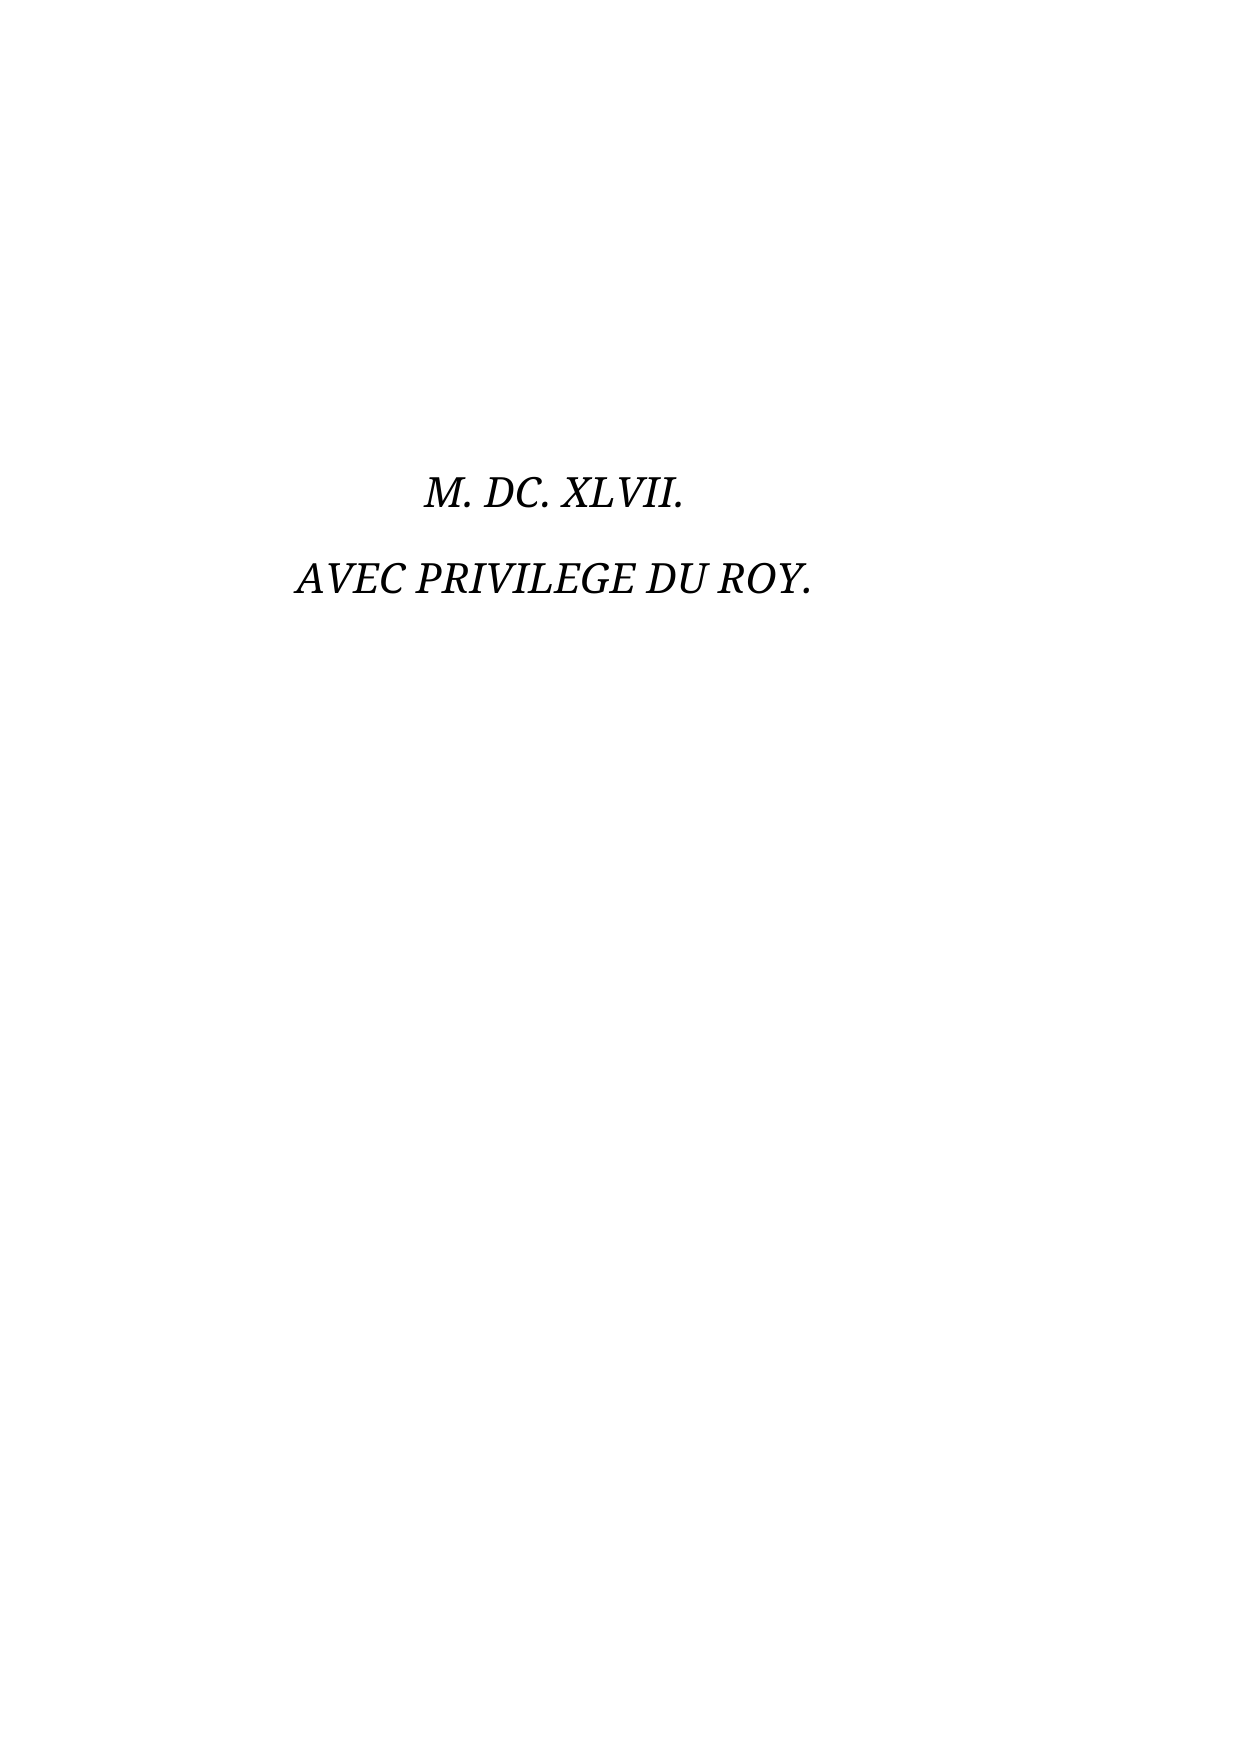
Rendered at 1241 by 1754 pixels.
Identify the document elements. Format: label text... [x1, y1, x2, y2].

text M. DC. XLVII. [148, 462, 961, 519]
text AVEC PRIVILEGE DU ROY. [148, 548, 961, 605]
